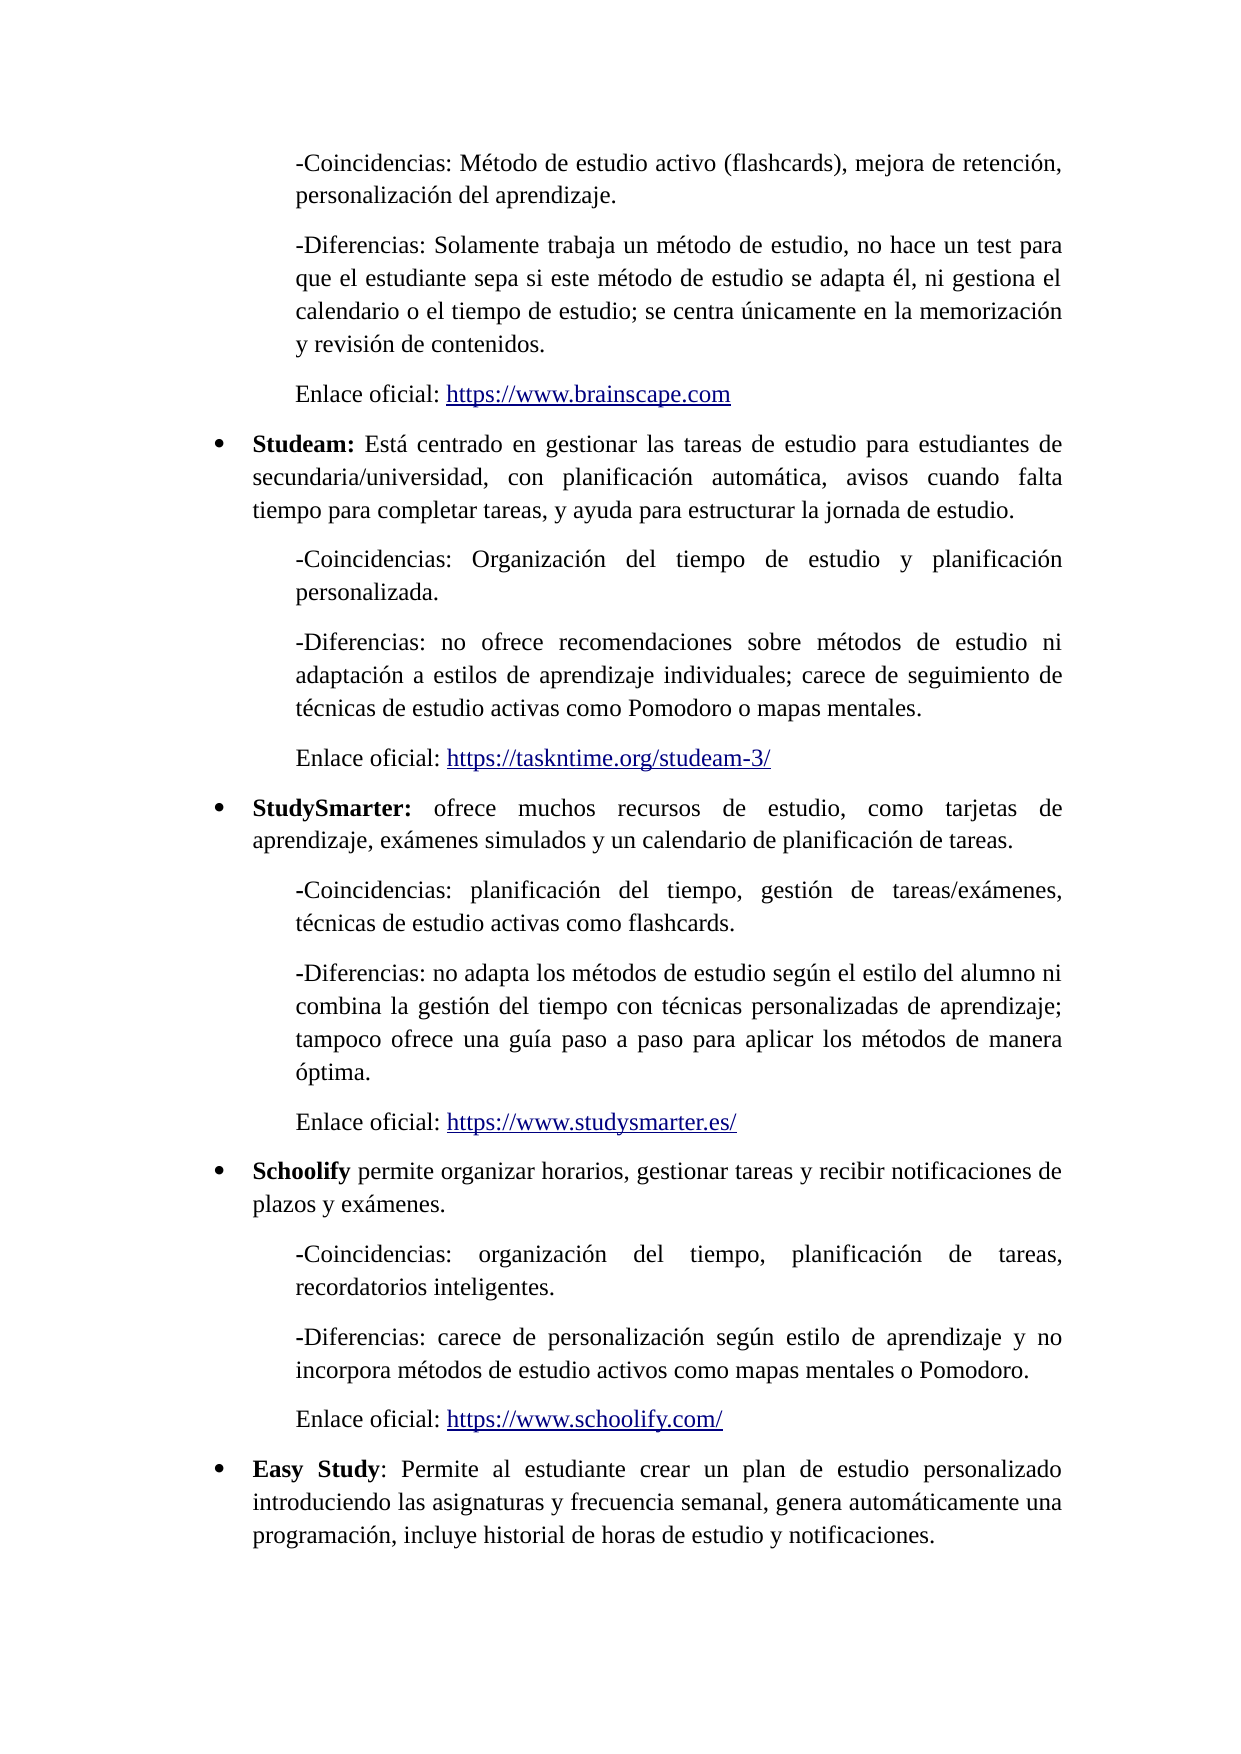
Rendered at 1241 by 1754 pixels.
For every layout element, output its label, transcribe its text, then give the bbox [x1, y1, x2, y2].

list Schoolify permite organizar horarios, gestionar tareas y recibir notificaciones de plazos y exámenes. [215, 1156, 1063, 1218]
list -Coincidencias: planificación del tiempo, gestión de tareas/exámenes, técnicas de estudio activas como flashcards. [295, 875, 1063, 937]
list Enlace oficial: https://taskntime.org/studeam-3/ [295, 743, 1063, 772]
list Enlace oficial: https://www.studysmarter.es/ [295, 1107, 1063, 1136]
list -Coincidencias: Organización del tiempo de estudio y planificación personalizada. [295, 544, 1063, 606]
list -Coincidencias: organización del tiempo, planificación de tareas, recordatorios inteligentes. [295, 1239, 1063, 1301]
list -Diferencias: carece de personalización según estilo de aprendizaje y no incorpora métodos de estudio activos como mapas mentales o Pomodoro. [295, 1322, 1063, 1384]
list StudySmarter: ofrece muchos recursos de estudio, como tarjetas de aprendizaje, exámenes simulados y un calendario de planificación de tareas. [215, 793, 1063, 854]
list -Diferencias: no ofrece recomendaciones sobre métodos de estudio ni adaptación a estilos de aprendizaje individuales; carece de seguimiento de técnicas de estudio activas como Pomodoro o mapas mentales. [295, 627, 1063, 722]
list -Coincidencias: Método de estudio activo (flashcards), mejora de retención, personalización del aprendizaje. [295, 148, 1063, 209]
text Enlace oficial: https://www.brainscape.com [177, 379, 1063, 408]
list -Diferencias: no adapta los métodos de estudio según el estilo del alumno ni combina la gestión del tiempo con técnicas personalizadas de aprendizaje; tampoco ofrece una guía paso a paso para aplicar los métodos de manera óptima. [295, 958, 1063, 1086]
list Studeam: Está centrado en gestionar las tareas de estudio para estudiantes de secundaria/universidad, con planificación automática, avisos cuando falta tiempo para completar tareas, y ayuda para estructurar la jornada de estudio. [215, 429, 1063, 523]
list Enlace oficial: https://www.schoolify.com/ [295, 1404, 1063, 1433]
list Easy Study: Permite al estudiante crear un plan de estudio personalizado introduciendo las asignaturas y frecuencia semanal, genera automáticamente una programación, incluye historial de horas de estudio y notificaciones. [215, 1454, 1063, 1549]
list -Diferencias: Solamente trabaja un método de estudio, no hace un test para que el estudiante sepa si este método de estudio se adapta él, ni gestiona el calendario o el tiempo de estudio; se centra únicamente en la memorización y revisión de contenidos. [295, 230, 1063, 358]
